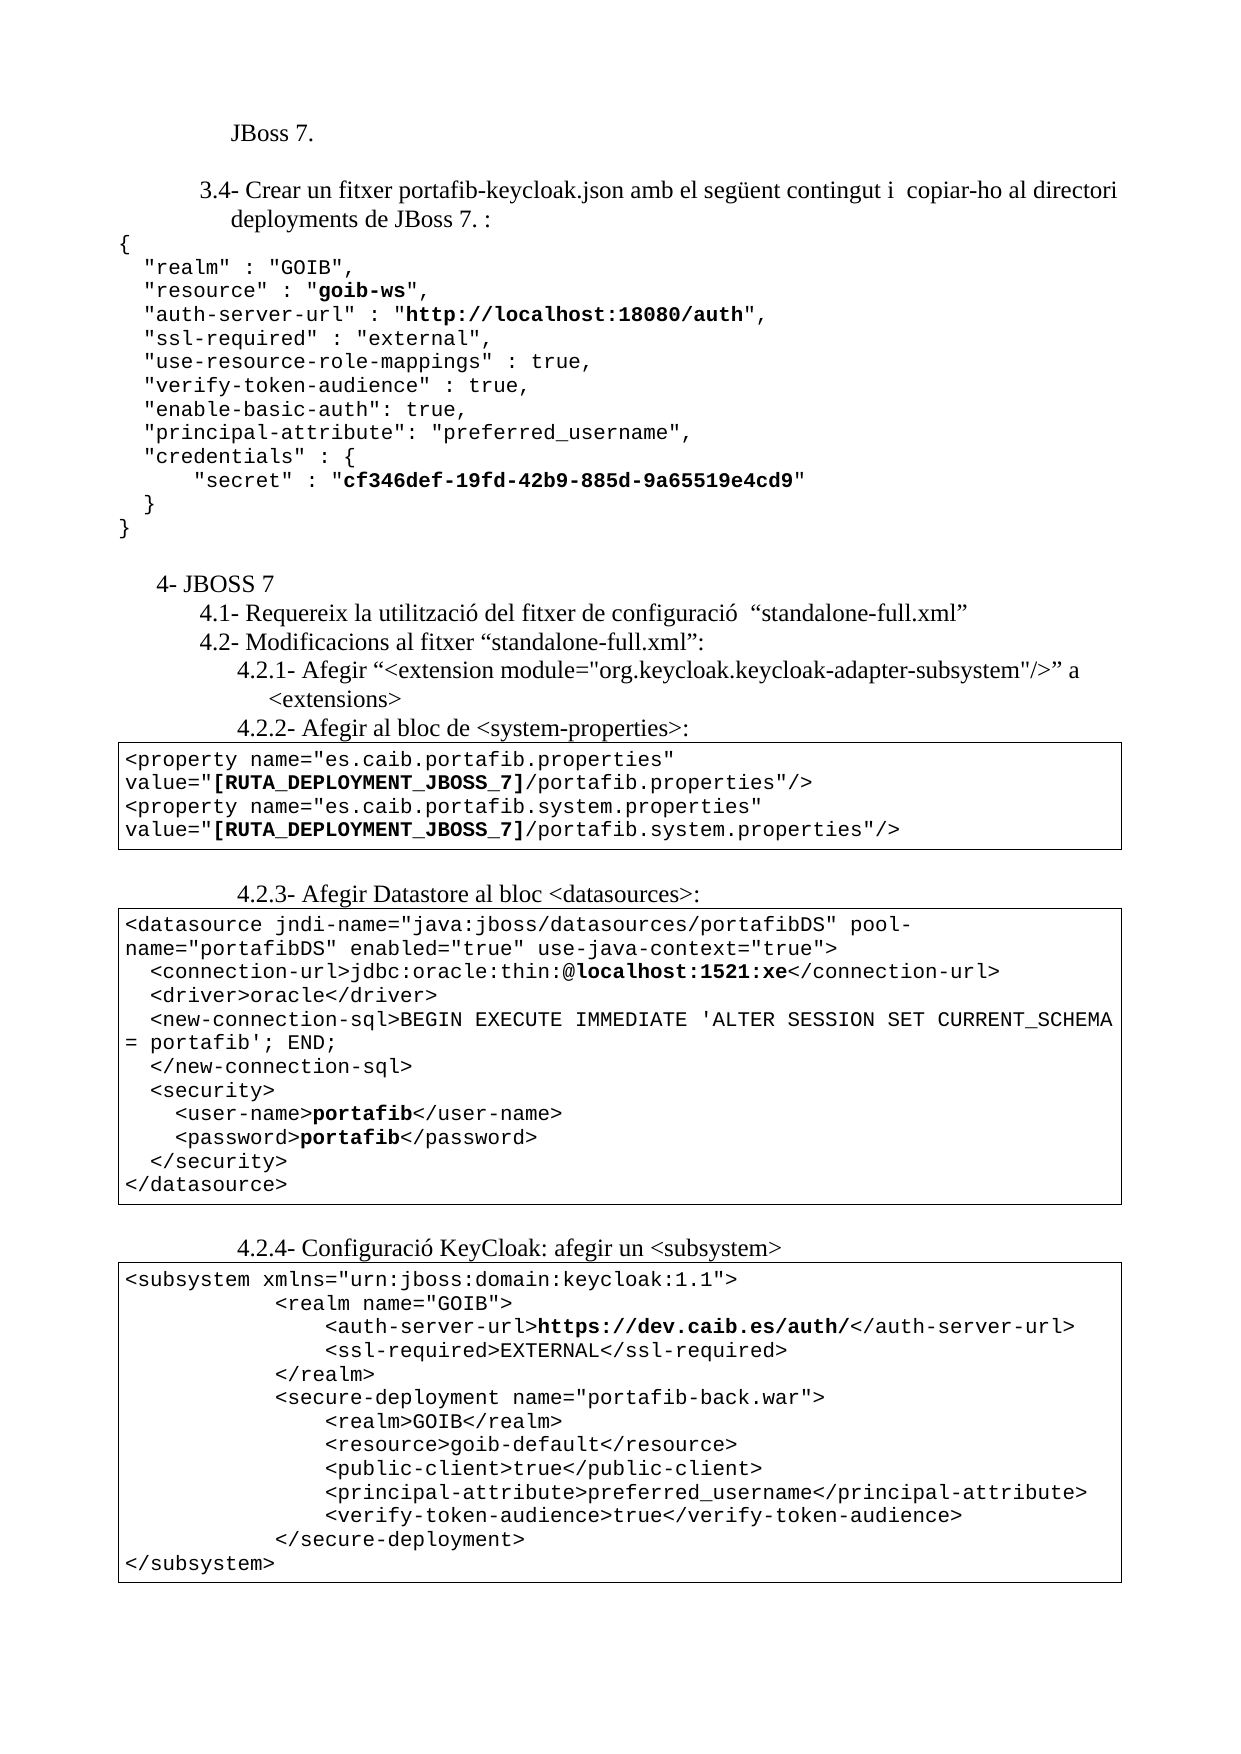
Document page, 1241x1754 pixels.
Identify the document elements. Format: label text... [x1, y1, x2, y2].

list Modificacions al fitxer “standalone-full.xml”: [193, 627, 1122, 656]
table_header <subsystem xmlns="urn:jboss:domain:keycloak:1.1"> <realm name="GOIB"> <auth-server-url>https://dev.caib.es/auth/</auth-server-url> <ssl-required>EXTERNAL</ssl-required> </realm> <secure-deployment name="portafib-back.war"> <realm>GOIB</realm> <resource>goib-default</resource> <public-client>true</public-client> <principal-attribute>preferred_username</principal-attribute> <verify-token-audience>true</verify-token-audience> </secure-deployment> </subsystem> [119, 1263, 1121, 1582]
list Configuració KeyCloak: afegir un <subsystem> [231, 1233, 1122, 1262]
list JBOSS 7 [156, 569, 1122, 598]
list Requereix la utilització del fitxer de configuració “standalone-full.xml” [193, 598, 1122, 627]
list Crear un fitxer portafib-keycloak.json amb el següent contingut i copiar-ho al directori deployments de JBoss 7. : [193, 176, 1122, 233]
list Afegir al bloc de <system-properties>: [231, 713, 1122, 742]
table_header <datasource jndi-name="java:jboss/datasources/portafibDS" pool-name="portafibDS" enabled="true" use-java-context="true"> <connection-url>jdbc:oracle:thin:@localhost:1521:xe</connection-url> <driver>oracle</driver> <new-connection-sql>BEGIN EXECUTE IMMEDIATE 'ALTER SESSION SET CURRENT_SCHEMA = portafib'; END; </new-connection-sql> <security> <user-name>portafib</user-name> <password>portafib</password> </security> </datasource> [119, 909, 1121, 1204]
list Afegir Datastore al bloc <datasources>: [231, 879, 1122, 907]
table_header { "realm" : "GOIB", "resource" : "goib-ws", "auth-server-url" : "http://localhost:18080/auth", "ssl-required" : "external", "use-resource-role-mappings" : true, "verify-token-audience" : true, "enable-basic-auth": true, "principal-attribute": "preferred_username", "credentials" : { "secret" : "cf346def-19fd-42b9-885d-9a65519e4cd9" } } [118, 233, 1122, 541]
table_header <property name="es.caib.portafib.properties" value="[RUTA_DEPLOYMENT_JBOSS_7]/portafib.properties"/> <property name="es.caib.portafib.system.properties" value="[RUTA_DEPLOYMENT_JBOSS_7]/portafib.system.properties"/> [119, 743, 1121, 849]
list JBoss 7. [193, 118, 1122, 147]
list Afegir “<extension module="org.keycloak.keycloak-adapter-subsystem"/>” a <extensions> [231, 656, 1122, 713]
